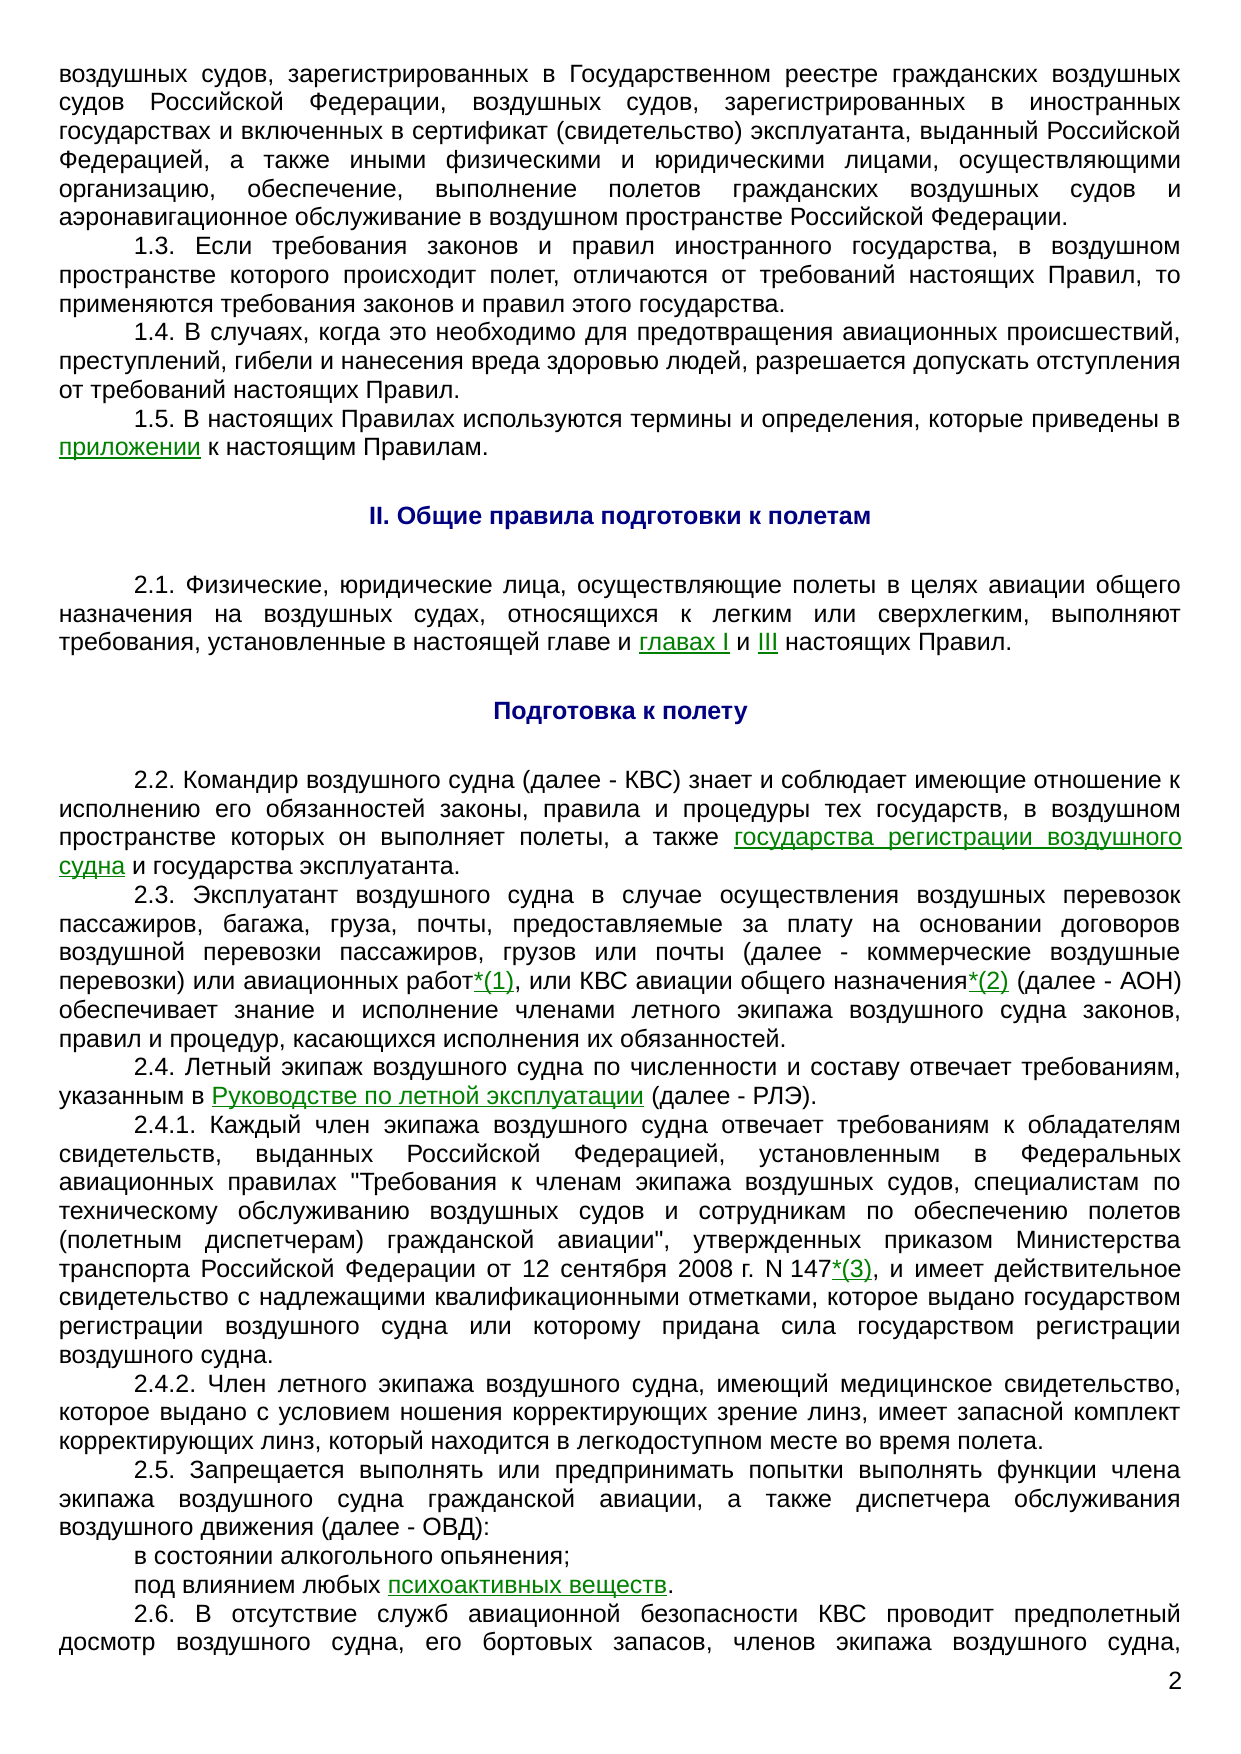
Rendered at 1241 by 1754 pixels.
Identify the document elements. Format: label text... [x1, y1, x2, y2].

text 2.4. Летный экипаж воздушного судна по численности и составу отвечает требованиям, указанным в Руководстве по летной эксплуатации (далее - РЛЭ). [58, 1052, 1182, 1110]
text 1.3. Если требования законов и правил иностранного государства, в воздушном пространстве которого происходит полет, отличаются от требований настоящих Правил, то применяются требования законов и правил этого государства. [58, 231, 1182, 317]
text 2.4.2. Член летного экипажа воздушного судна, имеющий медицинское свидетельство, которое выдано с условием ношения корректирующих зрение линз, имеет запасной комплект корректирующих линз, который находится в легкодоступном месте во время полета. [58, 1368, 1182, 1455]
subtitle II. Общие правила подготовки к полетам [58, 501, 1182, 530]
text 2.4.1. Каждый член экипажа воздушного судна отвечает требованиям к обладателям свидетельств, выданных Российской Федерацией, установленным в Федеральных авиационных правилах "Требования к членам экипажа воздушных судов, специалистам по техническому обслуживанию воздушных судов и сотрудникам по обеспечению полетов (полетным диспетчерам) гражданской авиации", утвержденных приказом Министерства транспорта Российской Федерации от 12 сентября 2008 г. N 147*(3), и имеет действительное свидетельство с надлежащими квалификационными отметками, которое выдано государством регистрации воздушного судна или которому придана сила государством регистрации воздушного судна. [58, 1110, 1182, 1368]
text 1.5. В настоящих Правилах используются термины и определения, которые приведены в приложении к настоящим Правилам. [58, 403, 1182, 461]
subtitle Подготовка к полету [58, 696, 1182, 725]
text 2.2. Командир воздушного судна (далее - КВС) знает и соблюдает имеющие отношение к исполнению его обязанностей законы, правила и процедуры тех государств, в воздушном пространстве которых он выполняет полеты, а также государства регистрации воздушного судна и государства эксплуатанта. [58, 765, 1182, 880]
text 1.4. В случаях, когда это необходимо для предотвращения авиационных происшествий, преступлений, гибели и нанесения вреда здоровью людей, разрешается допускать отступления от требований настоящих Правил. [58, 317, 1182, 403]
text 2.5. Запрещается выполнять или предпринимать попытки выполнять функции члена экипажа воздушного судна гражданской авиации, а также диспетчера обслуживания воздушного движения (далее - ОВД): [58, 1455, 1182, 1541]
text 2.1. Физические, юридические лица, осуществляющие полеты в целях авиации общего назначения на воздушных судах, относящихся к легким или сверхлегким, выполняют требования, установленные в настоящей главе и главах I и III настоящих Правил. [58, 570, 1182, 656]
text 2.3. Эксплуатант воздушного судна в случае осуществления воздушных перевозок пассажиров, багажа, груза, почты, предоставляемые за плату на основании договоров воздушной перевозки пассажиров, грузов или почты (далее - коммерческие воздушные перевозки) или авиационных работ*(1), или КВС авиации общего назначения*(2) (далее - АОН) обеспечивает знание и исполнение членами летного экипажа воздушного судна законов, правил и процедур, касающихся исполнения их обязанностей. [58, 880, 1182, 1052]
text в состоянии алкогольного опьянения; [58, 1541, 1182, 1570]
text 2.6. В отсутствие служб авиационной безопасности КВС проводит предполетный досмотр воздушного судна, его бортовых запасов, членов экипажа воздушного судна, [58, 1598, 1182, 1656]
text воздушных судов, зарегистрированных в Государственном реестре гражданских воздушных судов Российской Федерации, воздушных судов, зарегистрированных в иностранных государствах и включенных в сертификат (свидетельство) эксплуатанта, выданный Российской Федерацией, а также иными физическими и юридическими лицами, осуществляющими организацию, обеспечение, выполнение полетов гражданских воздушных судов и аэронавигационное обслуживание в воздушном пространстве Российской Федерации. [58, 58, 1182, 231]
text под влиянием любых психоактивных веществ. [58, 1570, 1182, 1598]
